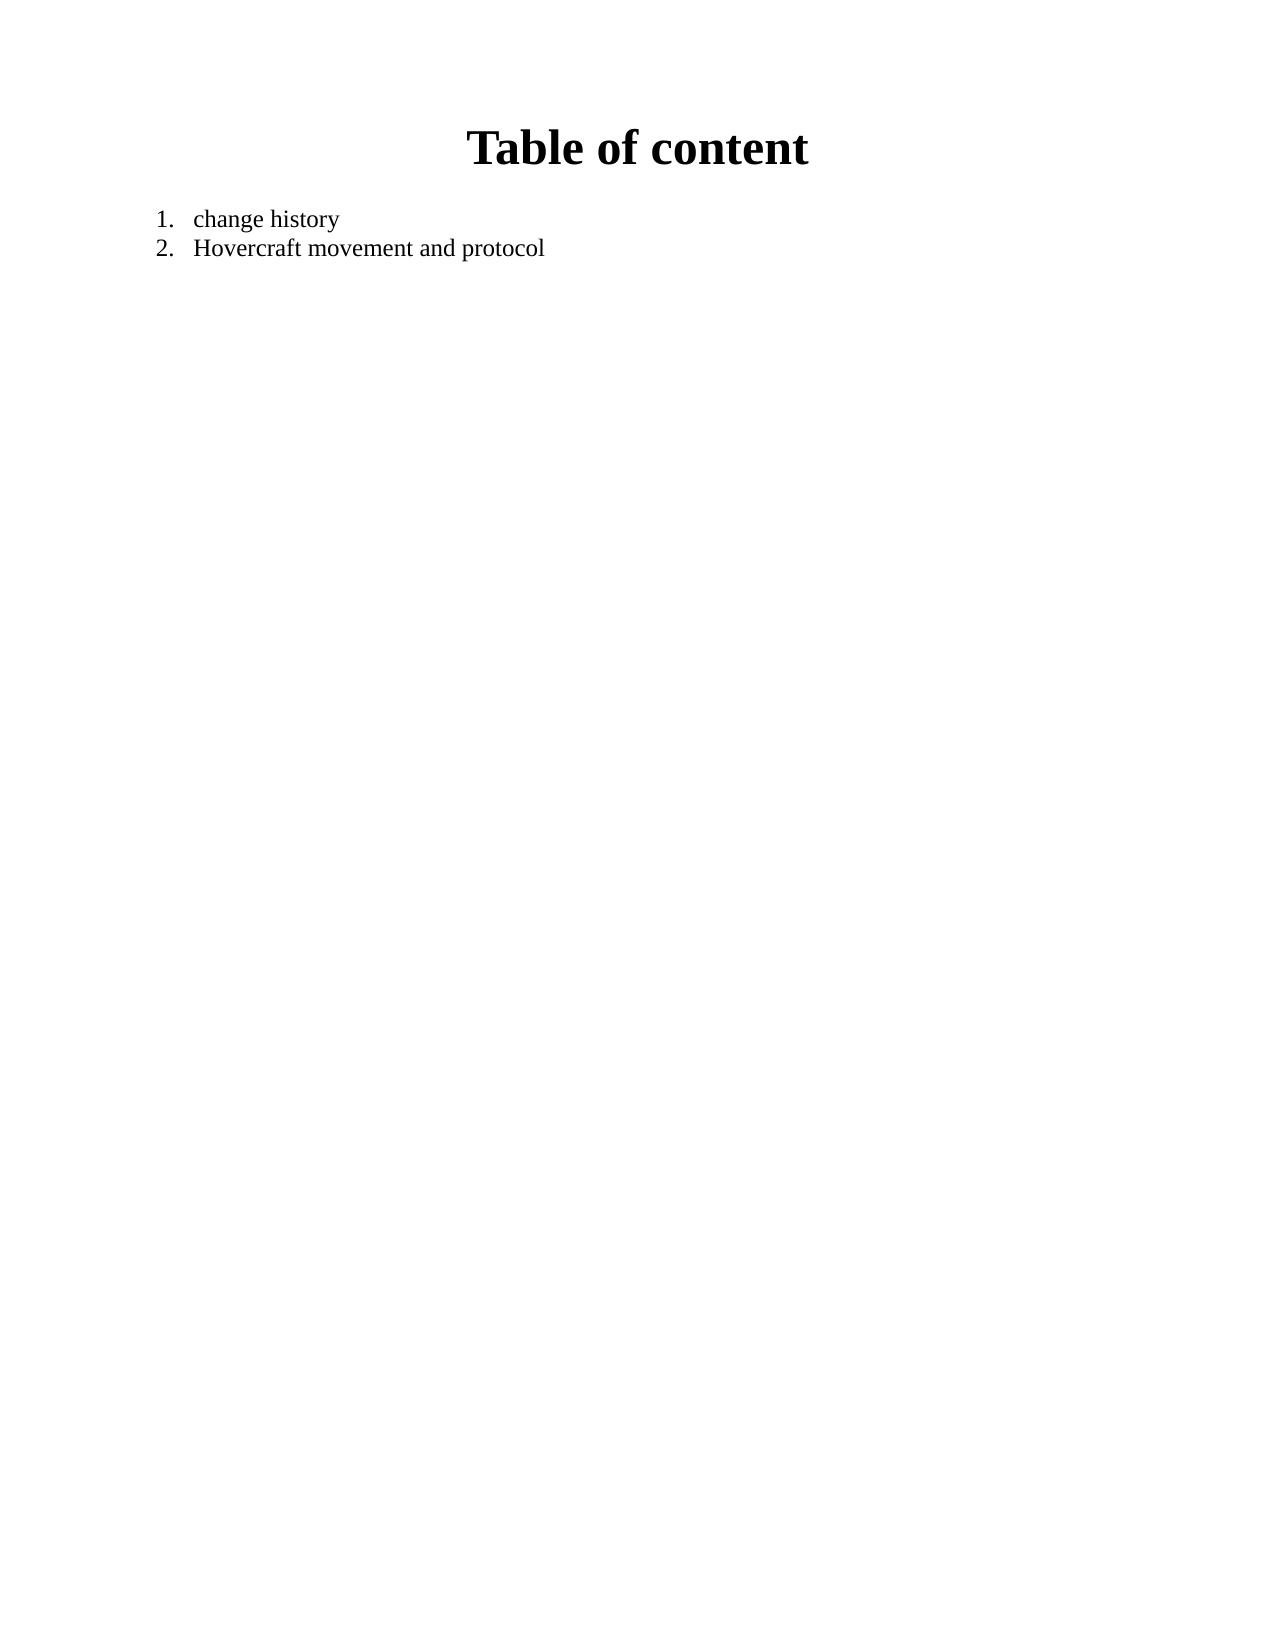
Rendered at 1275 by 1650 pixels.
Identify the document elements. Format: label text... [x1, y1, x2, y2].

list change history [156, 204, 1157, 233]
text Table of content [118, 118, 1157, 176]
list Hovercraft movement and protocol [156, 233, 1157, 262]
